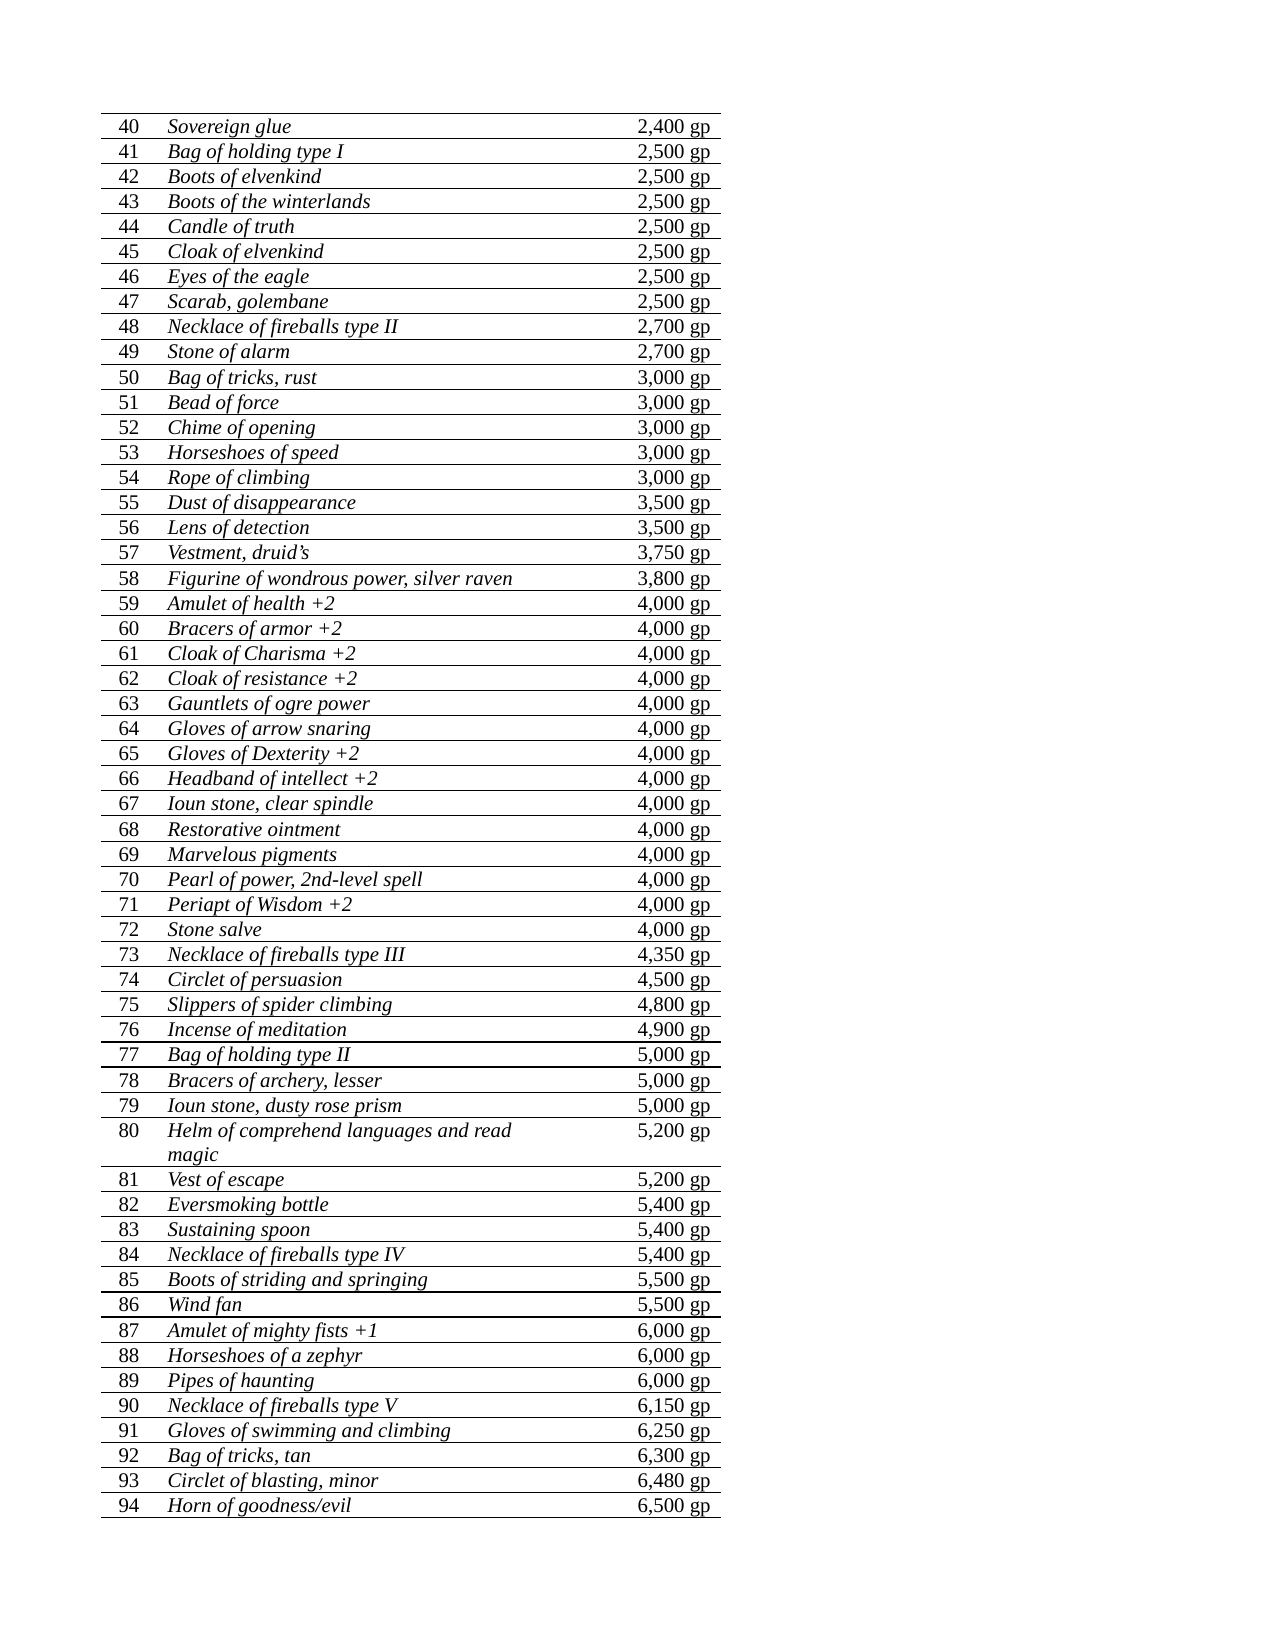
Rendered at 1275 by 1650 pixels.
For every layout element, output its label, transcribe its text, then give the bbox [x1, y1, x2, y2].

table_cell 56 [101, 515, 156, 539]
table_cell 94 [101, 1493, 156, 1517]
table_cell 4,000 gp [580, 591, 721, 614]
table_cell 4,000 gp [580, 741, 721, 765]
table_cell Bag of holding type I [156, 139, 580, 163]
table_cell 5,200 gp [580, 1118, 721, 1166]
table_cell 59 [101, 591, 156, 614]
table_cell 6,000 gp [580, 1318, 721, 1342]
table_cell Gauntlets of ogre power [156, 691, 580, 715]
table_cell 2,500 gp [580, 239, 721, 263]
table_cell 3,500 gp [580, 490, 721, 514]
table_cell 74 [101, 967, 156, 991]
table_cell 42 [101, 164, 156, 188]
table_cell 6,000 gp [580, 1368, 721, 1392]
table_cell 93 [101, 1468, 156, 1492]
table_cell Circlet of blasting, minor [156, 1468, 580, 1492]
table_cell 54 [101, 465, 156, 489]
table_cell 4,000 gp [580, 691, 721, 715]
table_cell Periapt of Wisdom +2 [156, 892, 580, 916]
table_cell 3,000 gp [580, 415, 721, 439]
table_cell 44 [101, 214, 156, 238]
table_cell 40 [101, 114, 156, 138]
table_cell 2,700 gp [580, 314, 721, 338]
table_cell Ioun stone, clear spindle [156, 791, 580, 815]
table_cell 2,500 gp [580, 289, 721, 313]
table_cell 2,500 gp [580, 189, 721, 213]
table_cell 5,000 gp [580, 1043, 721, 1066]
table_cell Pearl of power, 2nd-level spell [156, 867, 580, 891]
table_cell Ioun stone, dusty rose prism [156, 1093, 580, 1117]
table_cell Scarab, golembane [156, 289, 580, 313]
table_cell Gloves of swimming and climbing [156, 1418, 580, 1442]
table_cell 83 [101, 1217, 156, 1241]
table_cell Eyes of the eagle [156, 264, 580, 288]
table_cell 88 [101, 1343, 156, 1367]
table_cell 76 [101, 1017, 156, 1041]
table_cell 6,300 gp [580, 1443, 721, 1467]
table_cell 70 [101, 867, 156, 891]
table_cell 4,800 gp [580, 992, 721, 1016]
table_cell 4,000 gp [580, 716, 721, 740]
table_cell Bracers of archery, lesser [156, 1068, 580, 1092]
table_cell Bag of tricks, rust [156, 365, 580, 389]
table_cell 80 [101, 1118, 156, 1166]
table_cell 86 [101, 1293, 156, 1316]
table_cell 4,000 gp [580, 867, 721, 891]
table_cell 4,000 gp [580, 766, 721, 790]
table_cell 2,500 gp [580, 264, 721, 288]
table_cell Amulet of mighty fists +1 [156, 1318, 580, 1342]
table_cell Chime of opening [156, 415, 580, 439]
table_cell 6,000 gp [580, 1343, 721, 1367]
table_cell Lens of detection [156, 515, 580, 539]
table_cell Boots of striding and springing [156, 1267, 580, 1291]
table_cell 4,000 gp [580, 666, 721, 690]
table_cell 87 [101, 1318, 156, 1342]
table_cell 46 [101, 264, 156, 288]
table_cell 73 [101, 942, 156, 966]
table_cell 43 [101, 189, 156, 213]
table_cell 68 [101, 816, 156, 841]
table_cell 4,000 gp [580, 616, 721, 640]
table_cell 5,200 gp [580, 1167, 721, 1191]
table_cell 3,800 gp [580, 565, 721, 589]
table_cell Horseshoes of a zephyr [156, 1343, 580, 1367]
table_cell 4,900 gp [580, 1017, 721, 1041]
table_cell 2,500 gp [580, 164, 721, 188]
table_cell 51 [101, 390, 156, 414]
table_cell Bag of holding type II [156, 1043, 580, 1066]
table_cell 3,000 gp [580, 465, 721, 489]
table_cell Wind fan [156, 1293, 580, 1316]
table_cell 4,000 gp [580, 816, 721, 841]
table_cell 67 [101, 791, 156, 815]
table_cell 89 [101, 1368, 156, 1392]
table_cell 4,000 gp [580, 842, 721, 866]
table_cell Bead of force [156, 390, 580, 414]
table_cell 3,000 gp [580, 365, 721, 389]
table_cell Necklace of fireballs type IV [156, 1242, 580, 1266]
table_cell 6,480 gp [580, 1468, 721, 1492]
table_cell 3,000 gp [580, 390, 721, 414]
table_cell 64 [101, 716, 156, 740]
table_cell Cloak of Charisma +2 [156, 641, 580, 665]
table_cell Eversmoking bottle [156, 1192, 580, 1216]
table_cell 52 [101, 415, 156, 439]
table_cell 2,700 gp [580, 340, 721, 363]
table_cell Necklace of fireballs type III [156, 942, 580, 966]
table_cell 91 [101, 1418, 156, 1442]
table_cell 85 [101, 1267, 156, 1291]
table_cell 55 [101, 490, 156, 514]
table_cell Circlet of persuasion [156, 967, 580, 991]
table_cell 92 [101, 1443, 156, 1467]
table_cell 4,000 gp [580, 641, 721, 665]
table_cell 3,750 gp [580, 540, 721, 564]
table_cell 65 [101, 741, 156, 765]
table_cell 79 [101, 1093, 156, 1117]
table_cell 2,400 gp [580, 114, 721, 138]
table_cell Boots of elvenkind [156, 164, 580, 188]
table_cell 78 [101, 1068, 156, 1092]
table_cell 63 [101, 691, 156, 715]
table_cell Marvelous pigments [156, 842, 580, 866]
table_cell 4,500 gp [580, 967, 721, 991]
table_cell Restorative ointment [156, 816, 580, 841]
table_cell 4,350 gp [580, 942, 721, 966]
table_cell 60 [101, 616, 156, 640]
table_cell 6,500 gp [580, 1493, 721, 1517]
table_cell 5,000 gp [580, 1068, 721, 1092]
table_cell Cloak of elvenkind [156, 239, 580, 263]
table_cell Gloves of Dexterity +2 [156, 741, 580, 765]
table_cell Candle of truth [156, 214, 580, 238]
table_cell 47 [101, 289, 156, 313]
table_cell Horseshoes of speed [156, 440, 580, 464]
table_cell Stone salve [156, 917, 580, 941]
table_cell 6,250 gp [580, 1418, 721, 1442]
table_cell 5,500 gp [580, 1267, 721, 1291]
table_cell 84 [101, 1242, 156, 1266]
table_cell Slippers of spider climbing [156, 992, 580, 1016]
table_cell 6,150 gp [580, 1393, 721, 1417]
table_cell 66 [101, 766, 156, 790]
table_cell 62 [101, 666, 156, 690]
table_cell 2,500 gp [580, 214, 721, 238]
table_cell Sustaining spoon [156, 1217, 580, 1241]
table_cell 4,000 gp [580, 917, 721, 941]
table_cell 4,000 gp [580, 791, 721, 815]
table_cell Dust of disappearance [156, 490, 580, 514]
table_cell Stone of alarm [156, 340, 580, 363]
table_cell 3,500 gp [580, 515, 721, 539]
table_cell 75 [101, 992, 156, 1016]
table_cell 50 [101, 365, 156, 389]
table_cell Bracers of armor +2 [156, 616, 580, 640]
table_cell 48 [101, 314, 156, 338]
table_cell 49 [101, 340, 156, 363]
table_cell Incense of meditation [156, 1017, 580, 1041]
table_cell Vest of escape [156, 1167, 580, 1191]
table_cell 72 [101, 917, 156, 941]
table_cell 5,000 gp [580, 1093, 721, 1117]
table_cell Bag of tricks, tan [156, 1443, 580, 1467]
table_cell Cloak of resistance +2 [156, 666, 580, 690]
table_cell 77 [101, 1043, 156, 1066]
table_cell Headband of intellect +2 [156, 766, 580, 790]
table_cell 71 [101, 892, 156, 916]
table_cell 81 [101, 1167, 156, 1191]
table_cell 3,000 gp [580, 440, 721, 464]
table_cell Necklace of fireballs type V [156, 1393, 580, 1417]
table_cell Rope of climbing [156, 465, 580, 489]
table_cell 53 [101, 440, 156, 464]
table_cell 57 [101, 540, 156, 564]
table_cell 41 [101, 139, 156, 163]
table_cell 69 [101, 842, 156, 866]
table_cell Gloves of arrow snaring [156, 716, 580, 740]
table_cell Horn of goodness/evil [156, 1493, 580, 1517]
table_cell 82 [101, 1192, 156, 1216]
table_cell 5,400 gp [580, 1192, 721, 1216]
table_cell Boots of the winterlands [156, 189, 580, 213]
table_cell 4,000 gp [580, 892, 721, 916]
table_cell 45 [101, 239, 156, 263]
table_cell Figurine of wondrous power, silver raven [156, 565, 580, 589]
table_cell Vestment, druid’s [156, 540, 580, 564]
table_cell 61 [101, 641, 156, 665]
table_cell Pipes of haunting [156, 1368, 580, 1392]
table_cell Necklace of fireballs type II [156, 314, 580, 338]
table_cell 2,500 gp [580, 139, 721, 163]
table_cell 90 [101, 1393, 156, 1417]
table_cell Amulet of health +2 [156, 591, 580, 614]
table_cell 5,500 gp [580, 1293, 721, 1316]
table_cell 58 [101, 565, 156, 589]
table_cell Helm of comprehend languages and read magic [156, 1118, 580, 1166]
table_cell 5,400 gp [580, 1217, 721, 1241]
table_cell Sovereign glue [156, 114, 580, 138]
table_cell 5,400 gp [580, 1242, 721, 1266]
